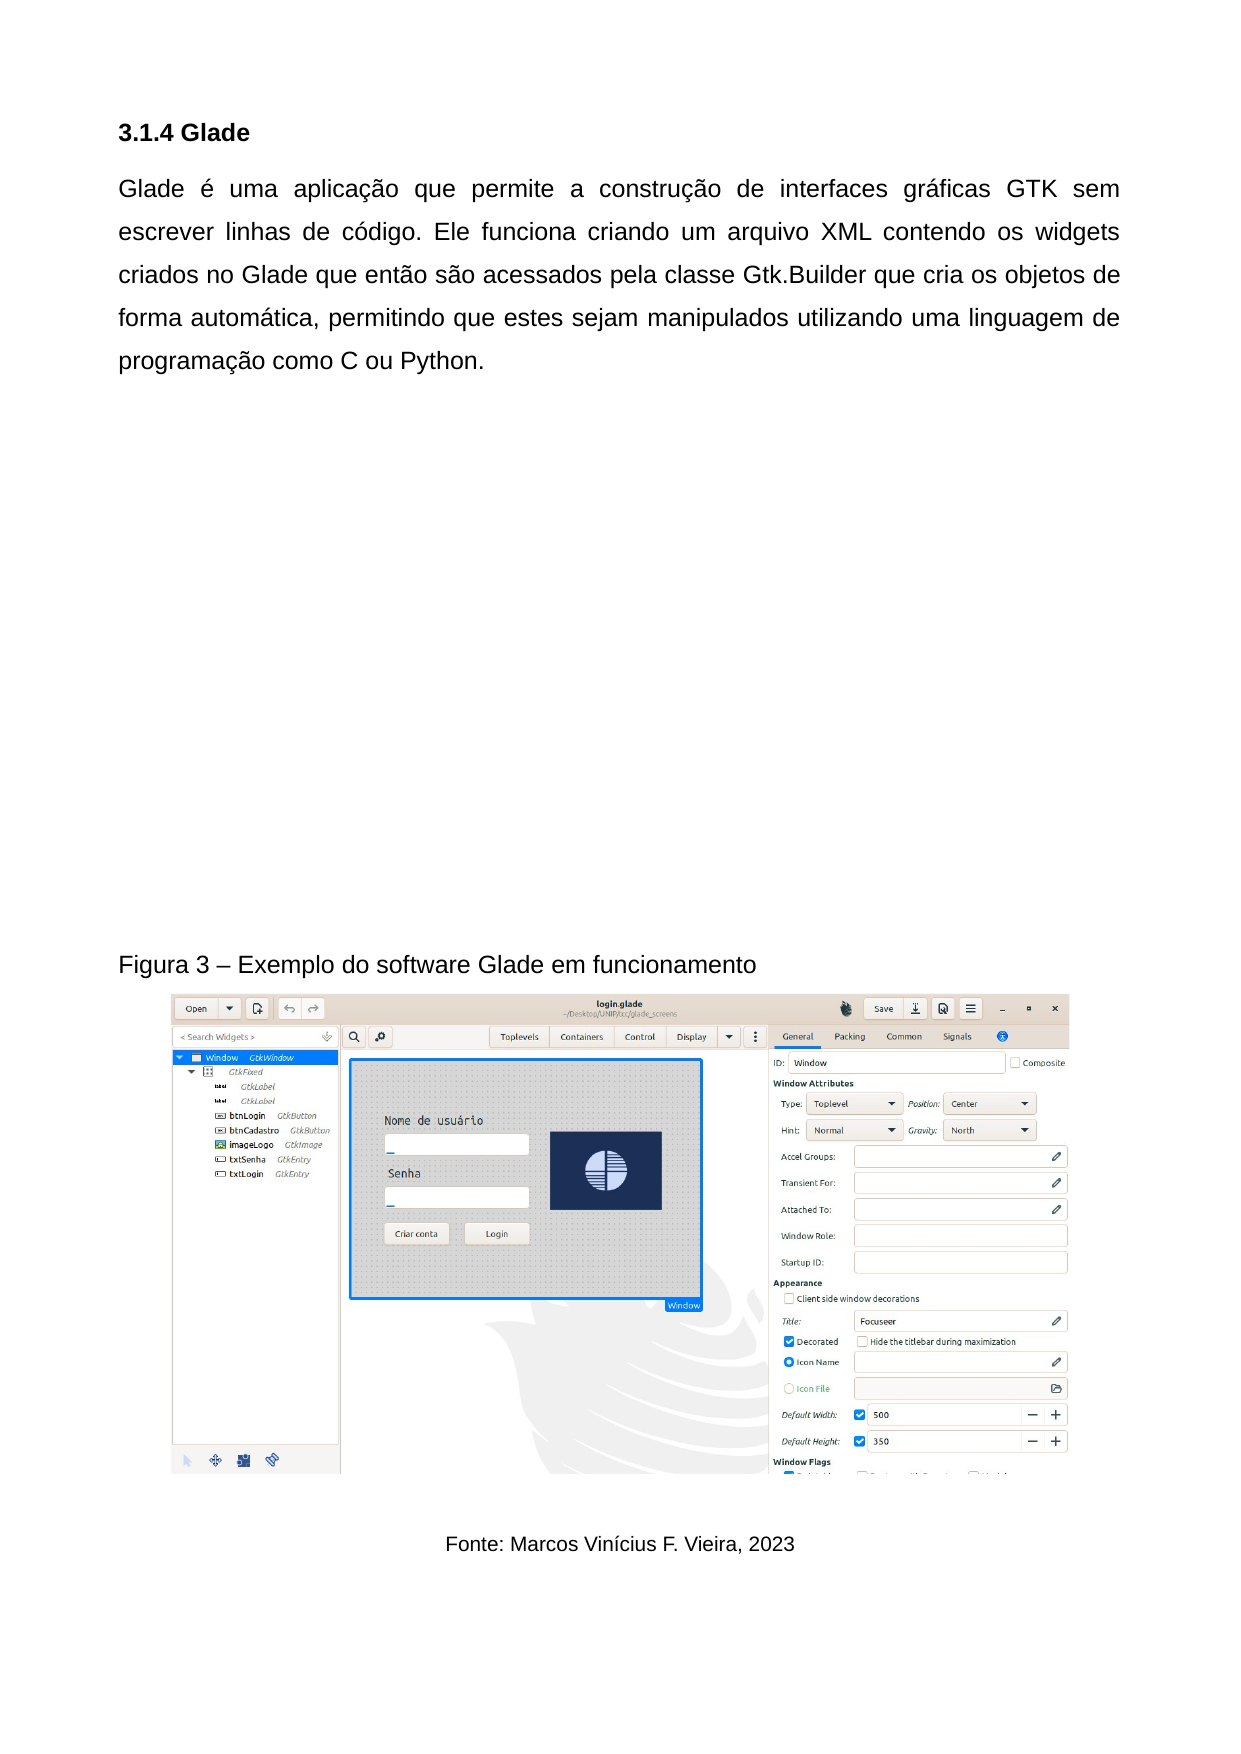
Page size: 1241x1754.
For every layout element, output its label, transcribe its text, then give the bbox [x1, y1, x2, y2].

text Figura 3 – Exemplo do software Glade em funcionamento [118, 950, 1122, 979]
text Fonte: Marcos Vinícius F. Vieira, 2023 [118, 1532, 1122, 1556]
text Glade é uma aplicação que permite a construção de interfaces gráficas GTK sem escrever linhas de código. Ele funciona criando um arquivo XML contendo os widgets criados no Glade que então são acessados pela classe Gtk.Builder que cria os objetos de forma automática, permitindo que estes sejam manipulados utilizando uma linguagem de programação como C ou Python. [118, 174, 1122, 375]
picture [170, 993, 1070, 1474]
subtitle 3.1.4 Glade [118, 118, 1122, 147]
